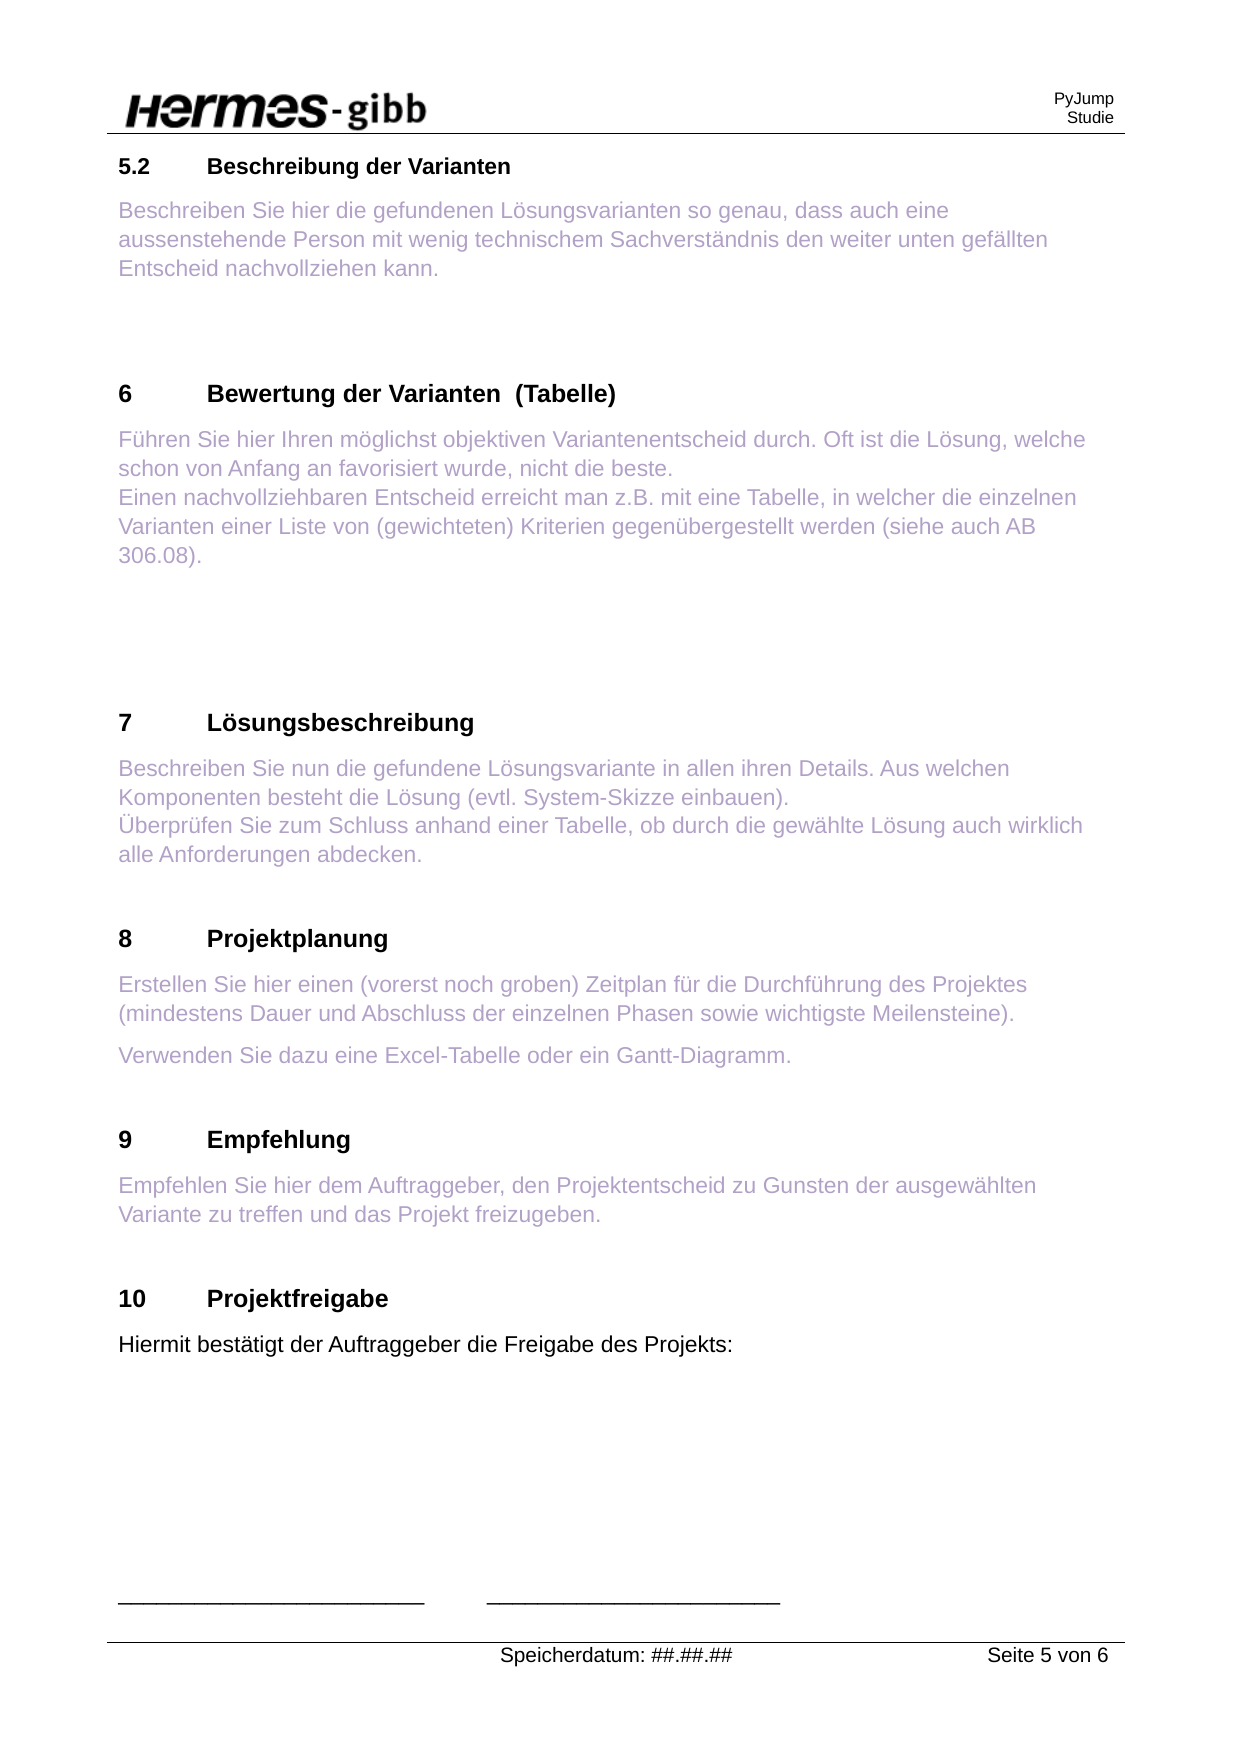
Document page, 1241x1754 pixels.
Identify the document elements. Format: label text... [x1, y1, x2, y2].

subtitle Projektfreigabe [118, 1283, 1122, 1312]
text ­­­­­­­­­­­­­­­­­­­­­­________________________ _______________________ [118, 1579, 1122, 1606]
subtitle Lösungsbeschreibung [118, 708, 1122, 736]
subtitle Bewertung der Varianten (Tabelle) [118, 379, 1122, 408]
subtitle Projektplanung [118, 924, 1122, 953]
text Empfehlen Sie hier dem Auftraggeber, den Projektentscheid zu Gunsten der ausgewählten Variante zu treffen und das Projekt freizugeben. [118, 1172, 1122, 1227]
text Verwenden Sie dazu eine Excel-Tabelle oder ein Gantt-Diagramm. [118, 1042, 1122, 1068]
text Beschreiben Sie nun die gefundene Lösungsvariante in allen ihren Details. Aus welchen Komponenten besteht die Lösung (evtl. System-Skizze einbauen). Überprüfen Sie zum Schluss anhand einer Tabelle, ob durch die gewählte Lösung auch wirklich alle Anforderungen abdecken. [118, 754, 1122, 868]
subtitle Empfehlung [118, 1125, 1122, 1153]
text Erstellen Sie hier einen (vorerst noch groben) Zeitplan für die Durchführung des Projektes (mindestens Dauer und Abschluss der einzelnen Phasen sowie wichtigste Meilensteine). [118, 971, 1122, 1027]
text Hiermit bestätigt der Auftraggeber die Freigabe des Projekts: [118, 1331, 1122, 1357]
text Führen Sie hier Ihren möglichst objektiven Variantenentscheid durch. Oft ist die Lösung, welche schon von Anfang an favorisiert wurde, nicht die beste. Einen nachvollziehbaren Entscheid erreicht man z.B. mit eine Tabelle, in welcher die einzelnen Varianten einer Liste von (gewichteten) Kriterien gegenübergestellt werden (siehe auch AB 306.08). [118, 426, 1122, 568]
subtitle Beschreibung der Varianten [118, 153, 1122, 179]
text Beschreiben Sie hier die gefundenen Lösungsvarianten so genau, dass auch eine aussenstehende Person mit wenig technischem Sachverständnis den weiter unten gefällten Entscheid nachvollziehen kann. [118, 197, 1122, 281]
